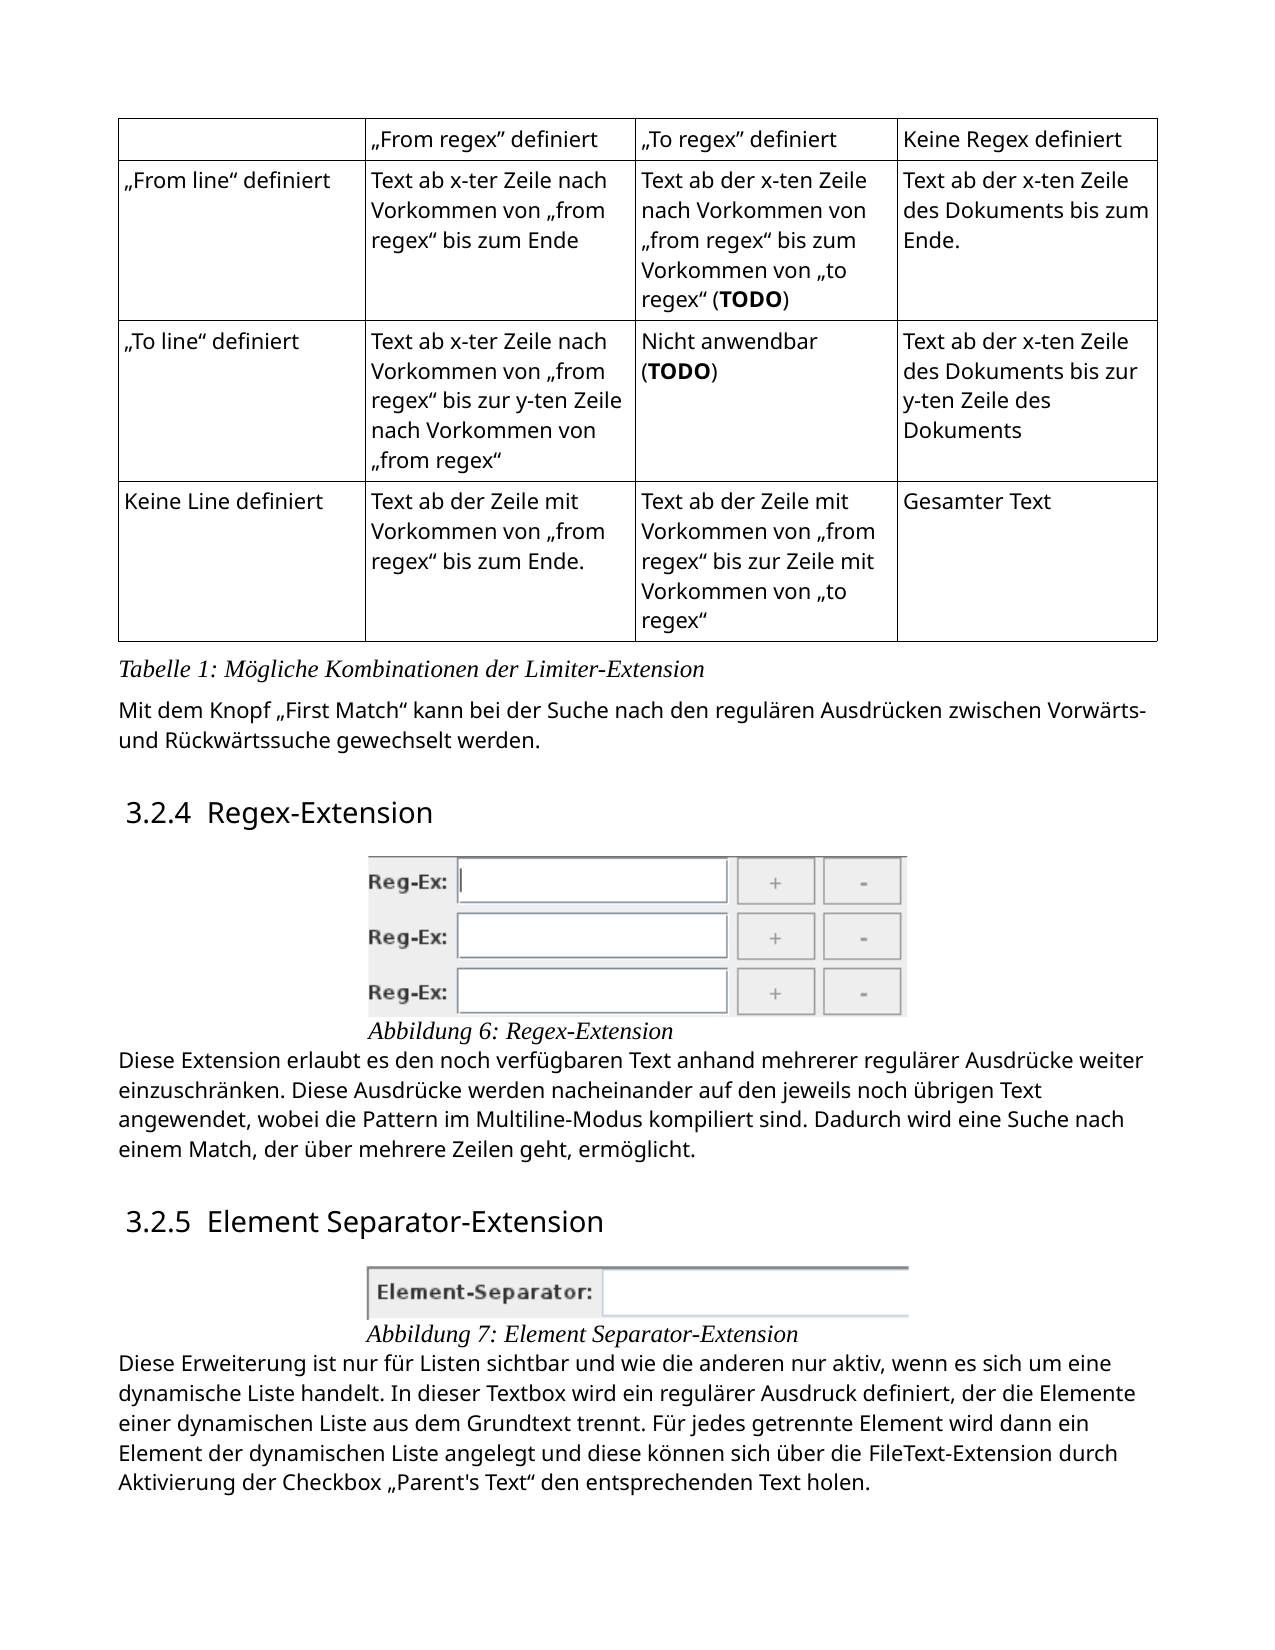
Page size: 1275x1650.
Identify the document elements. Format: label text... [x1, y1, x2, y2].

table_header „From regex” definiert [366, 119, 635, 159]
table_cell Nicht anwendbar (TODO) [636, 321, 897, 481]
table_cell Text ab der x-ten Zeile des Dokuments bis zum Ende. [898, 161, 1157, 320]
table_cell Text ab der x-ten Zeile des Dokuments bis zur y-ten Zeile des Dokuments [898, 321, 1157, 481]
text Abbildung 7: Element Separator-Extension [366, 1320, 908, 1348]
text Abbildung 6: Regex-Extension [368, 1017, 907, 1045]
table_cell „From line“ definiert [119, 161, 365, 320]
text Tabelle 1: Mögliche Kombinationen der Limiter-Extension [118, 654, 1157, 682]
table_cell Text ab der Zeile mit Vorkommen von „from regex“ bis zum Ende. [366, 482, 635, 641]
table_header [119, 119, 365, 159]
text Diese Erweiterung ist nur für Listen sichtbar und wie die anderen nur aktiv, wenn es sich um eine dynamische Liste handelt. In dieser Textbox wird ein regulärer Ausdruck definiert, der die Elemente einer dynamischen Liste aus dem Grundtext trennt. Für jedes getrennte Element wird dann ein Element der dynamischen Liste angelegt und diese können sich über die FileText-Extension durch Aktivierung der Checkbox „Parent's Text“ den entsprechenden Text holen. [118, 1254, 1157, 1497]
picture [366, 1266, 909, 1320]
text Diese Extension erlaubt es den noch verfügbaren Text anhand mehrerer regulärer Ausdrücke weiter einzuschränken. Diese Ausdrücke werden nacheinander auf den jeweils noch übrigen Text angewendet, wobei die Pattern im Multiline-Modus kompiliert sind. Dadurch wird eine Suche nach einem Match, der über mehrere Zeilen geht, ermöglicht. [118, 844, 1157, 1164]
table_header „To regex” definiert [636, 119, 897, 159]
table_cell Text ab x-ter Zeile nach Vorkommen von „from regex“ bis zum Ende [366, 161, 635, 320]
text Mit dem Knopf „First Match“ kann bei der Suche nach den regulären Ausdrücken zwischen Vorwärts- und Rückwärtssuche gewechselt werden. [118, 695, 1157, 754]
table_cell „To line“ definiert [119, 321, 365, 481]
table_cell Text ab der Zeile mit Vorkommen von „from regex“ bis zur Zeile mit Vorkommen von „to regex“ [636, 482, 897, 641]
table_header Keine Regex definiert [898, 119, 1157, 159]
subtitle Regex-Extension [118, 792, 1157, 832]
table_cell Text ab x-ter Zeile nach Vorkommen von „from regex“ bis zur y-ten Zeile nach Vorkommen von „from regex“ [366, 321, 635, 481]
subtitle Element Separator-Extension [118, 1202, 1157, 1241]
table_cell Keine Line definiert [119, 482, 365, 641]
picture [368, 856, 908, 1017]
table_cell Text ab der x-ten Zeile nach Vorkommen von „from regex“ bis zum Vorkommen von „to regex“ (TODO) [636, 161, 897, 320]
table_cell Gesamter Text [898, 482, 1157, 641]
